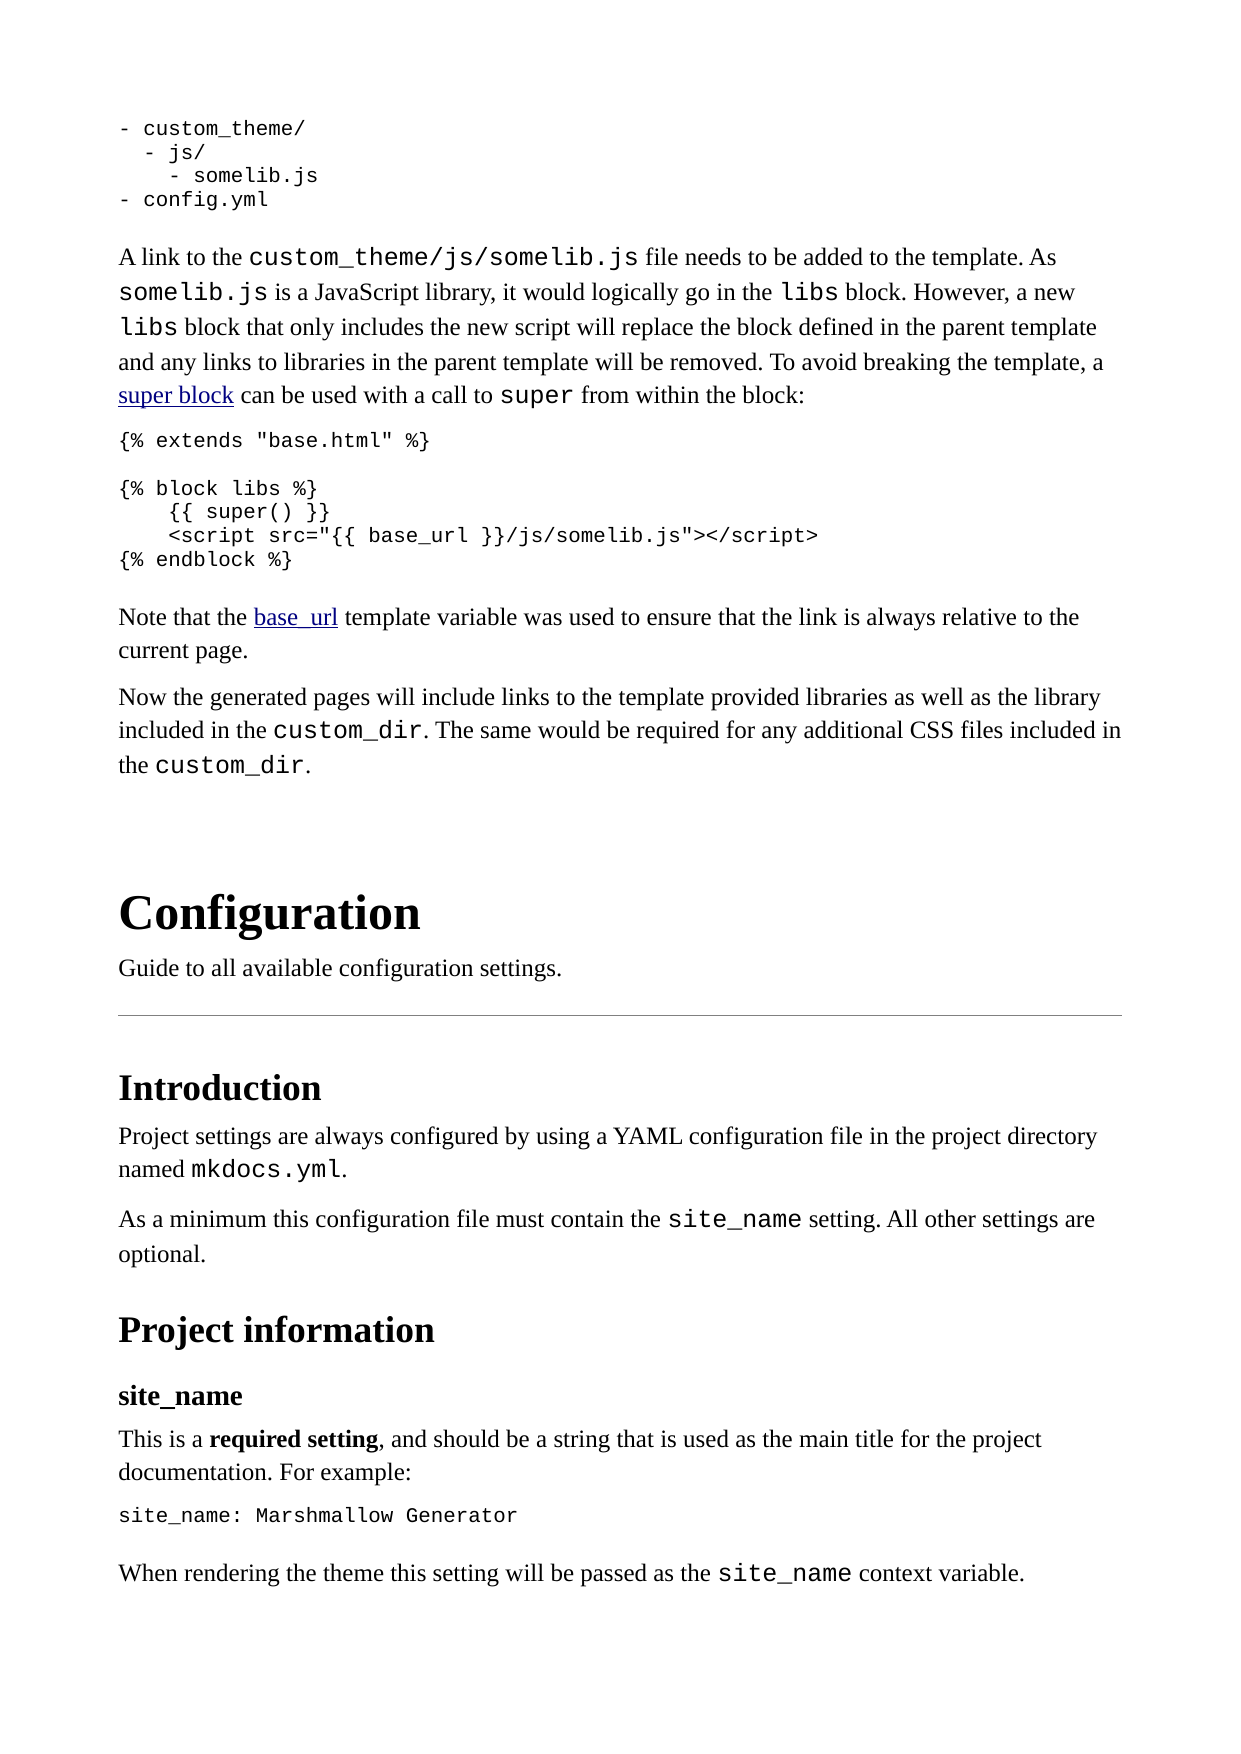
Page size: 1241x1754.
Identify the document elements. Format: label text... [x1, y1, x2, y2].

subtitle Configuration [118, 883, 1122, 941]
text {% extends "base.html" %} [118, 431, 1122, 454]
text A link to the custom_theme/js/somelib.js file needs to be added to the template. As somelib.js is a JavaScript library, it would logically go in the libs block. However, a new libs block that only includes the new script will replace the block defined in the parent template and any links to libraries in the parent template will be removed. To avoid breaking the template, a super block can be used with a call to super from within the block: [118, 242, 1122, 411]
subtitle site_name [118, 1378, 1122, 1412]
text - config.yml [118, 189, 1122, 213]
text - somelib.js [118, 165, 1122, 189]
text Now the generated pages will include links to the template provided libraries as well as the library included in the custom_dir. The same would be required for any additional CSS files included in the custom_dir. [118, 682, 1122, 781]
text When rendering the theme this setting will be passed as the site_name context variable. [118, 1558, 1122, 1589]
text {% endblock %} [118, 549, 1122, 572]
subtitle Introduction [118, 1066, 1122, 1109]
text This is a required setting, and should be a string that is used as the main title for the project documentation. For example: [118, 1424, 1122, 1486]
text - js/ [118, 142, 1122, 165]
text site_name: Marshmallow Generator [118, 1505, 1122, 1528]
text As a minimum this configuration file must contain the site_name setting. All other settings are optional. [118, 1204, 1122, 1268]
text Project settings are always configured by using a YAML configuration file in the project directory named mkdocs.yml. [118, 1121, 1122, 1185]
text {{ super() }} [118, 501, 1122, 525]
text Note that the base_url template variable was used to ensure that the link is always relative to the current page. [118, 602, 1122, 664]
text Guide to all available configuration settings. [118, 953, 1122, 982]
text <script src="{{ base_url }}/js/somelib.js"></script> [118, 525, 1122, 549]
text - custom_theme/ [118, 118, 1122, 142]
subtitle Project information [118, 1308, 1122, 1351]
text {% block libs %} [118, 478, 1122, 501]
